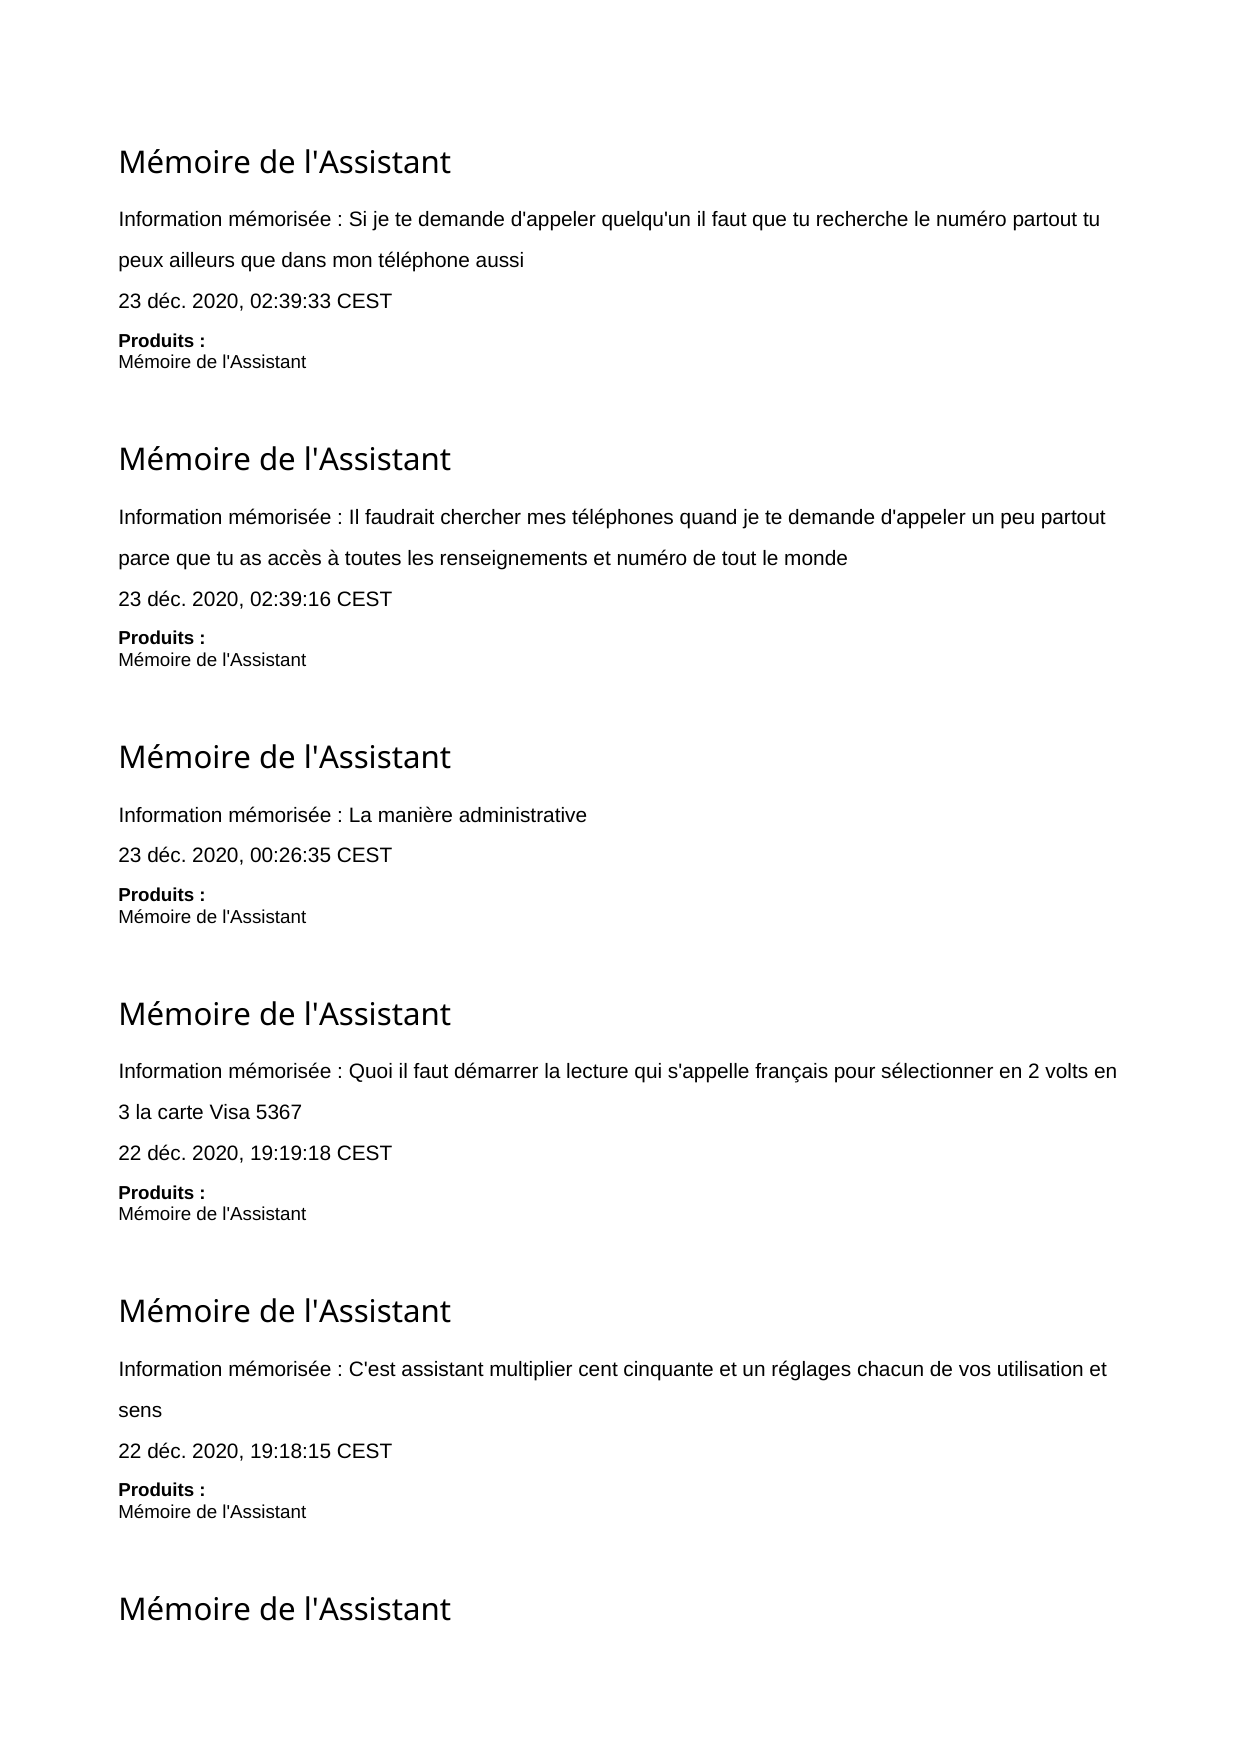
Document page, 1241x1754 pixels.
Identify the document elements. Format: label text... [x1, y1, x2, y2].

text 22 déc. 2020, 19:19:18 CEST [118, 1141, 1122, 1165]
text Mémoire de l'Assistant [118, 1203, 1122, 1225]
text Produits : [118, 884, 1122, 906]
text Information mémorisée : Quoi il faut démarrer la lecture qui s'appelle français pour sélectionner en 2 volts en 3 la carte Visa 5367 [118, 1059, 1122, 1124]
text Information mémorisée : C'est assistant multiplier cent cinquante et un réglages chacun de vos utilisation et sens [118, 1357, 1122, 1422]
text Mémoire de l'Assistant [118, 1587, 1122, 1629]
text 23 déc. 2020, 00:26:35 CEST [118, 843, 1122, 867]
text Mémoire de l'Assistant [118, 140, 1122, 182]
text Information mémorisée : La manière administrative [118, 802, 1122, 826]
text Mémoire de l'Assistant [118, 906, 1122, 927]
text Mémoire de l'Assistant [118, 649, 1122, 670]
text Mémoire de l'Assistant [118, 1501, 1122, 1522]
text Mémoire de l'Assistant [118, 351, 1122, 373]
text Information mémorisée : Si je te demande d'appeler quelqu'un il faut que tu recherche le numéro partout tu peux ailleurs que dans mon téléphone aussi [118, 207, 1122, 272]
text 22 déc. 2020, 19:18:15 CEST [118, 1438, 1122, 1462]
text Produits : [118, 329, 1122, 351]
text Mémoire de l'Assistant [118, 992, 1122, 1034]
text Information mémorisée : Il faudrait chercher mes téléphones quand je te demande d'appeler un peu partout parce que tu as accès à toutes les renseignements et numéro de tout le monde [118, 505, 1122, 569]
text 23 déc. 2020, 02:39:33 CEST [118, 289, 1122, 313]
text Mémoire de l'Assistant [118, 437, 1122, 480]
text Mémoire de l'Assistant [118, 735, 1122, 777]
text Produits : [118, 627, 1122, 649]
text 23 déc. 2020, 02:39:16 CEST [118, 586, 1122, 610]
text Produits : [118, 1182, 1122, 1203]
text Mémoire de l'Assistant [118, 1289, 1122, 1332]
text Produits : [118, 1479, 1122, 1501]
